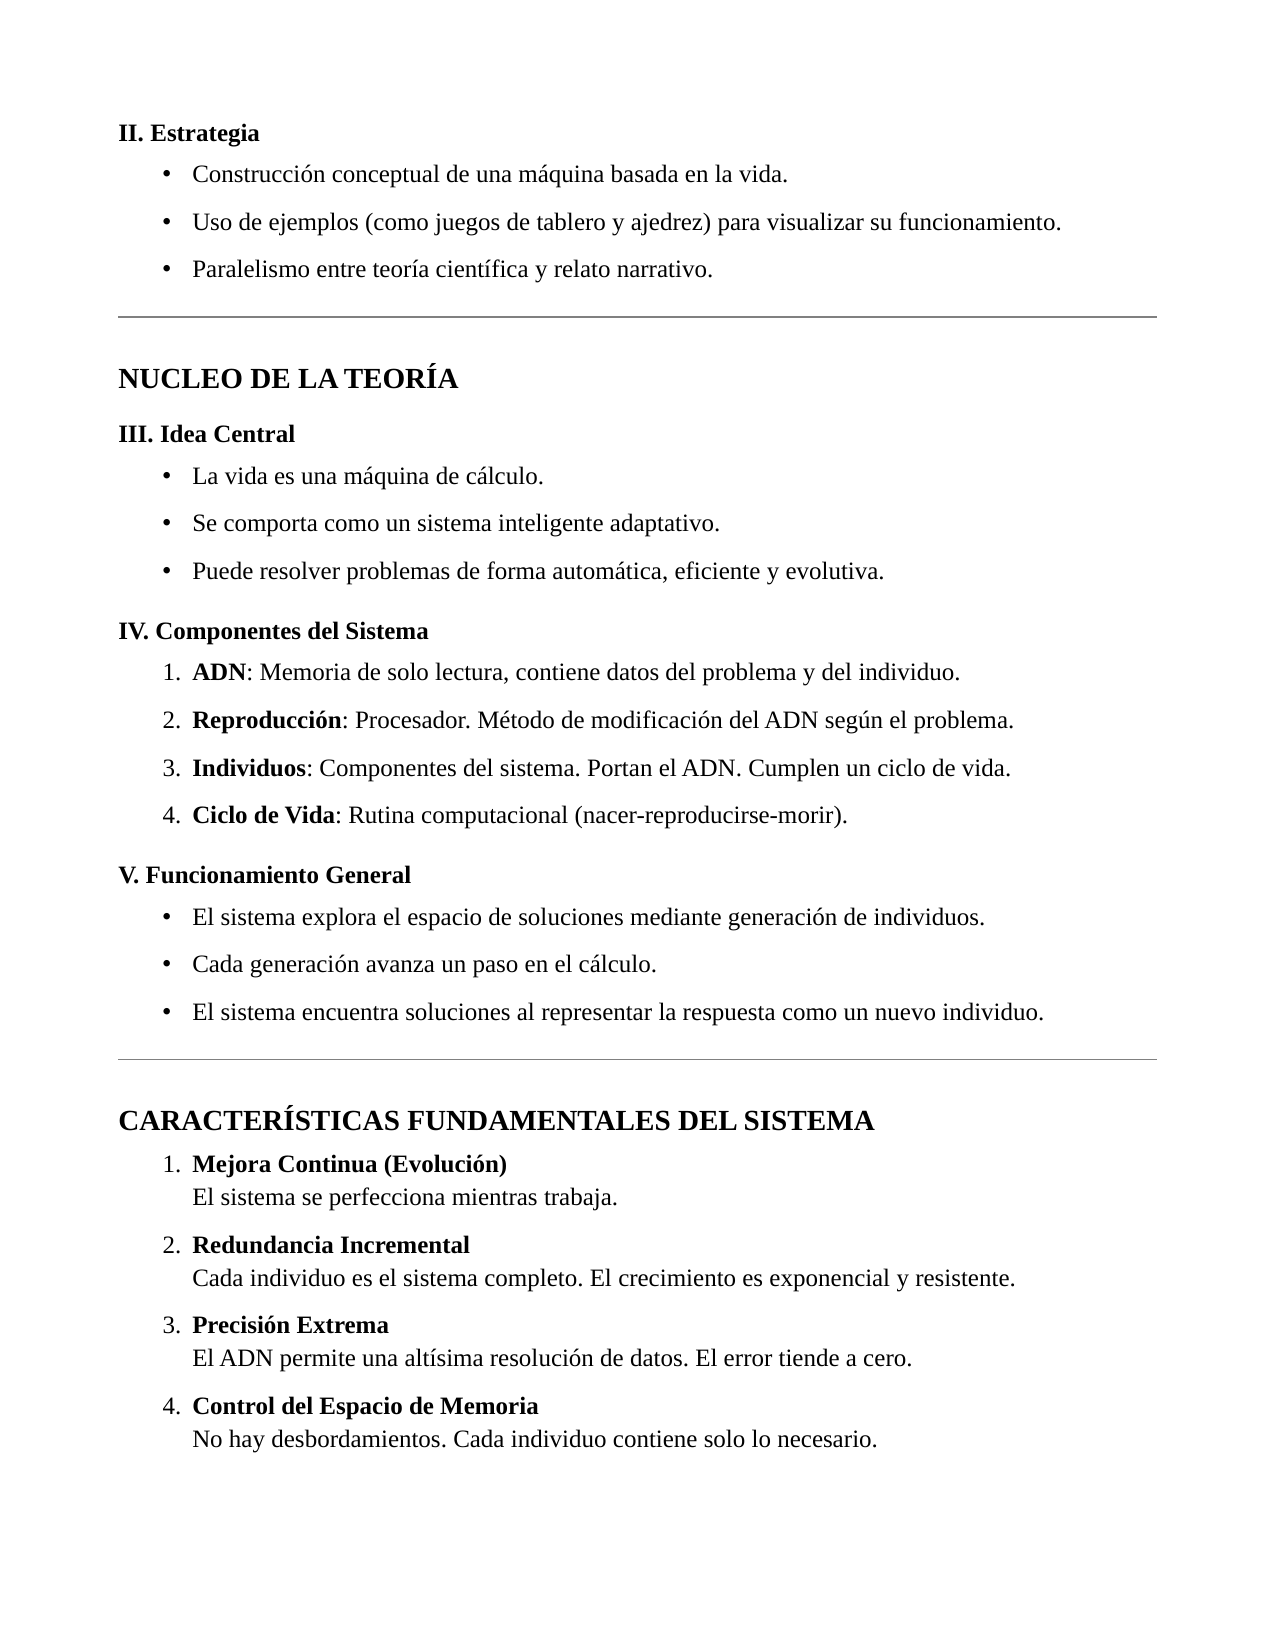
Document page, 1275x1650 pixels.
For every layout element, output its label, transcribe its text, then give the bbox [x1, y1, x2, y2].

list ADN: Memoria de solo lectura, contiene datos del problema y del individuo. [162, 657, 1157, 686]
list Reproducción: Procesador. Método de modificación del ADN según el problema. [162, 705, 1157, 734]
list Ciclo de Vida: Rutina computacional (nacer-reproducirse-morir). [162, 800, 1157, 829]
list Redundancia Incremental Cada individuo es el sistema completo. El crecimiento es exponencial y resistente. [162, 1230, 1157, 1292]
list La vida es una máquina de cálculo. [162, 461, 1157, 489]
list El sistema encuentra soluciones al representar la respuesta como un nuevo individuo. [162, 997, 1157, 1026]
list Puede resolver problemas de forma automática, eficiente y evolutiva. [162, 556, 1157, 585]
subtitle CARACTERÍSTICAS FUNDAMENTALES DEL SISTEMA [118, 1103, 1157, 1137]
subtitle II. Estrategia [118, 118, 1157, 147]
list Mejora Continua (Evolución) El sistema se perfecciona mientras trabaja. [162, 1149, 1157, 1211]
list Precisión Extrema El ADN permite una altísima resolución de datos. El error tiende a cero. [162, 1311, 1157, 1372]
list Construcción conceptual de una máquina basada en la vida. [162, 159, 1157, 188]
subtitle NUCLEO DE LA TEORÍA [118, 361, 1157, 394]
list El sistema explora el espacio de soluciones mediante generación de individuos. [162, 902, 1157, 930]
list Control del Espacio de Memoria No hay desbordamientos. Cada individuo contiene solo lo necesario. [162, 1391, 1157, 1453]
subtitle V. Funcionamiento General [118, 860, 1157, 889]
list Paralelismo entre teoría científica y relato narrativo. [162, 254, 1157, 283]
subtitle IV. Componentes del Sistema [118, 616, 1157, 645]
list Individuos: Componentes del sistema. Portan el ADN. Cumplen un ciclo de vida. [162, 753, 1157, 781]
list Se comporta como un sistema inteligente adaptativo. [162, 508, 1157, 537]
list Cada generación avanza un paso en el cálculo. [162, 949, 1157, 978]
subtitle III. Idea Central [118, 419, 1157, 448]
list Uso de ejemplos (como juegos de tablero y ajedrez) para visualizar su funcionamiento. [162, 207, 1157, 236]
